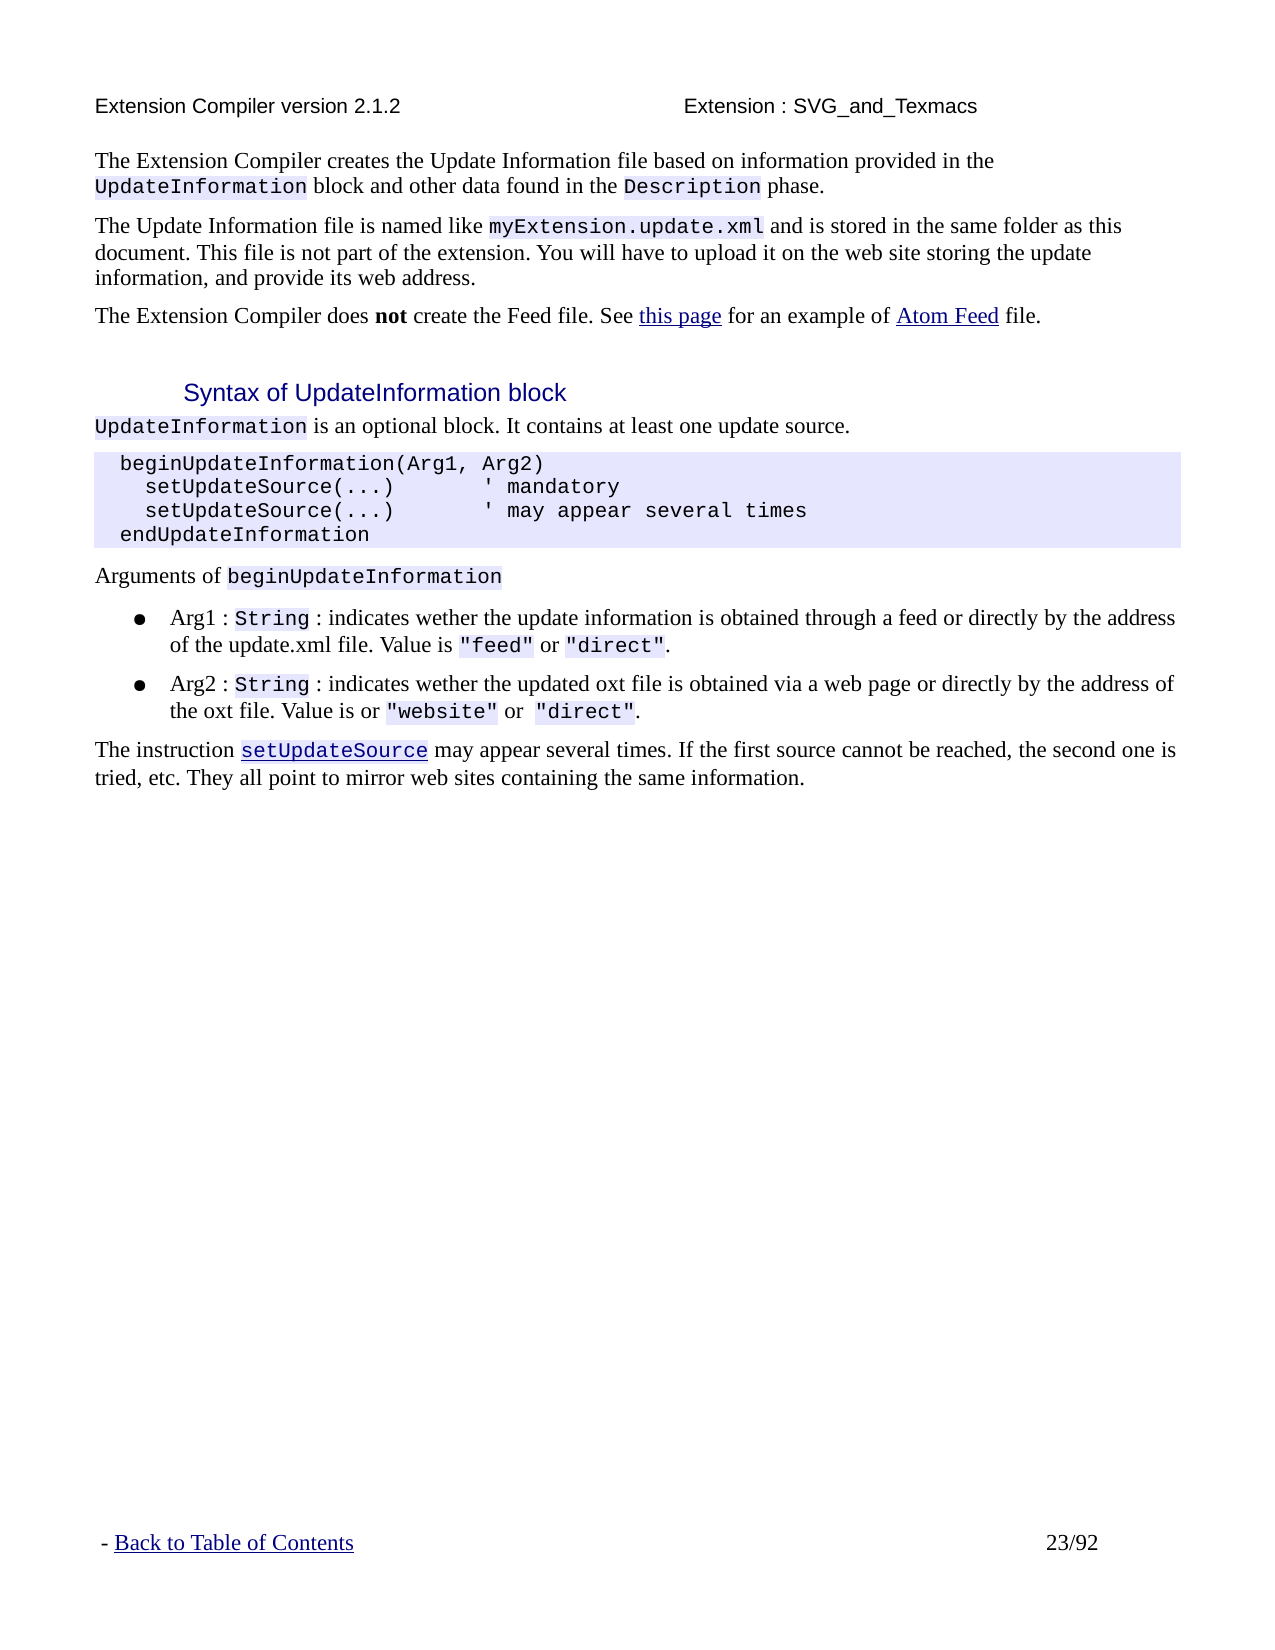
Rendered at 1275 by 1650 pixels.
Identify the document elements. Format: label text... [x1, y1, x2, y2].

text The Extension Compiler creates the Update Information file based on information provided in the UpdateInformation block and other data found in the Description phase. [94, 147, 1181, 200]
text endUpdateInformation [94, 524, 1181, 548]
list Arg1 : String : indicates wether the update information is obtained through a feed or directly by the address of the update.xml file. Value is "feed" or "direct". [132, 604, 1181, 658]
text The Extension Compiler does not create the Feed file. See this page for an example of Atom Feed file. [94, 303, 1181, 328]
text Arguments of beginUpdateInformation [94, 563, 1181, 590]
text setUpdateSource(...) ' mandatory [94, 476, 1181, 500]
text beginUpdateInformation(Arg1, Arg2) [94, 452, 1181, 476]
text UpdateInformation is an optional block. It contains at least one update source. [94, 413, 1181, 440]
subtitle Syntax of UpdateInformation block [183, 379, 1181, 407]
text setUpdateSource(...) ' may appear several times [94, 500, 1181, 524]
text The instruction setUpdateSource may appear several times. If the first source cannot be reached, the second one is tried, etc. They all point to mirror web sites containing the same information. [94, 737, 1181, 790]
list Arg2 : String : indicates wether the updated oxt file is obtained via a web page or directly by the address of the oxt file. Value is or "website" or "direct". [132, 671, 1181, 725]
text The Update Information file is named like myExtension.update.xml and is stored in the same folder as this document. This file is not part of the extension. You will have to upload it on the web site storing the update information, and provide its web address. [94, 212, 1181, 291]
